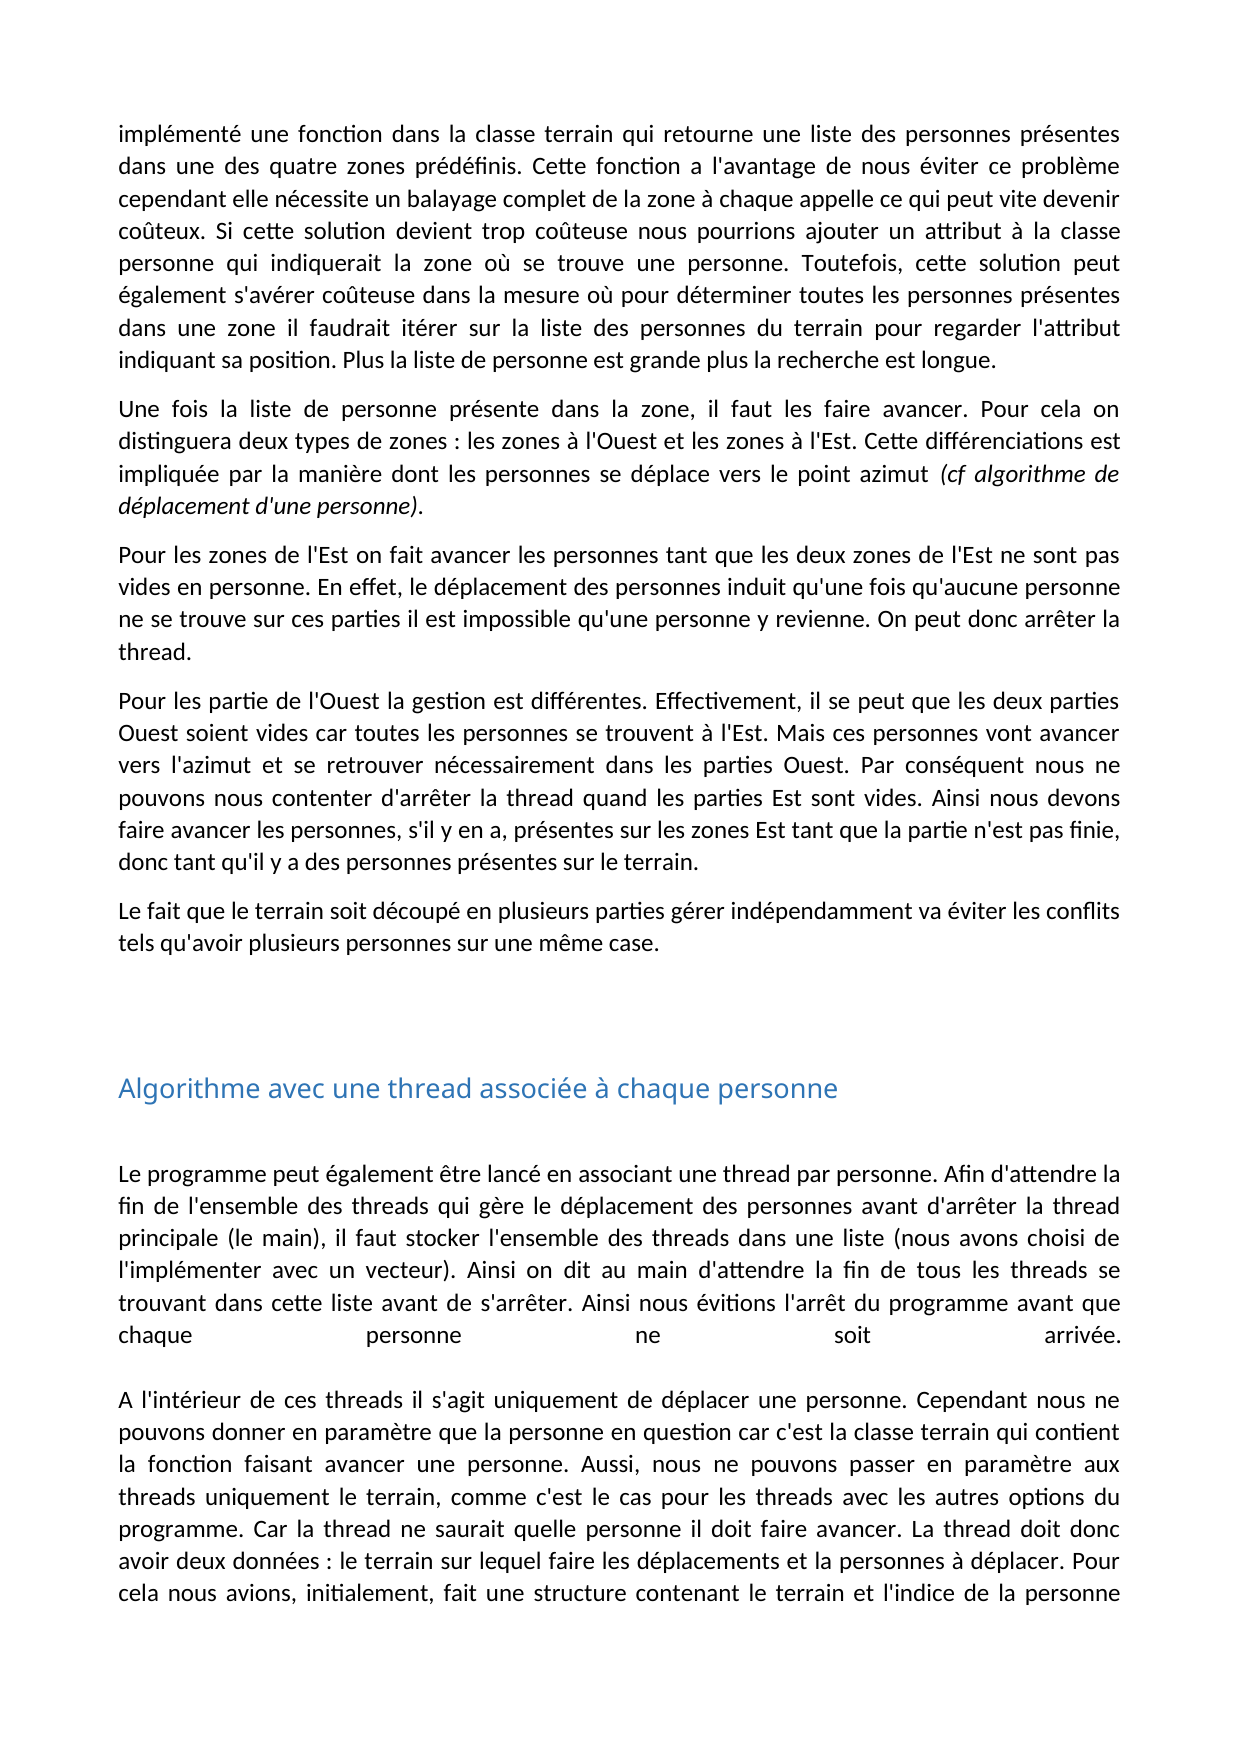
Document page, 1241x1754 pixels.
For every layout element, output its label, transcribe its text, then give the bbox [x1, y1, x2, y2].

text Le fait que le terrain soit découpé en plusieurs parties gérer indépendamment va éviter les conflits tels qu'avoir plusieurs personnes sur une même case. [118, 895, 1122, 958]
text Pour les partie de l'Ouest la gestion est différentes. Effectivement, il se peut que les deux parties Ouest soient vides car toutes les personnes se trouvent à l'Est. Mais ces personnes vont avancer vers l'azimut et se retrouver nécessairement dans les parties Ouest. Par conséquent nous ne pouvons nous contenter d'arrêter la thread quand les parties Est sont vides. Ainsi nous devons faire avancer les personnes, s'il y en a, présentes sur les zones Est tant que la partie n'est pas finie, donc tant qu'il y a des personnes présentes sur le terrain. [118, 685, 1122, 877]
subtitle Algorithme avec une thread associée à chaque personne [118, 1070, 1122, 1107]
text implémenté une fonction dans la classe terrain qui retourne une liste des personnes présentes dans une des quatre zones prédéfinis. Cette fonction a l'avantage de nous éviter ce problème cependant elle nécessite un balayage complet de la zone à chaque appelle ce qui peut vite devenir coûteux. Si cette solution devient trop coûteuse nous pourrions ajouter un attribut à la classe personne qui indiquerait la zone où se trouve une personne. Toutefois, cette solution peut également s'avérer coûteuse dans la mesure où pour déterminer toutes les personnes présentes dans une zone il faudrait itérer sur la liste des personnes du terrain pour regarder l'attribut indiquant sa position. Plus la liste de personne est grande plus la recherche est longue. [118, 118, 1122, 375]
text Le programme peut également être lancé en associant une thread par personne. Afin d'attendre la fin de l'ensemble des threads qui gère le déplacement des personnes avant d'arrêter la thread principale (le main), il faut stocker l'ensemble des threads dans une liste (nous avons choisi de l'implémenter avec un vecteur). Ainsi on dit au main d'attendre la fin de tous les threads se trouvant dans cette liste avant de s'arrêter. Ainsi nous évitions l'arrêt du programme avant que chaque personne ne soit arrivée. A l'intérieur de ces threads il s'agit uniquement de déplacer une personne. Cependant nous ne pouvons donner en paramètre que la personne en question car c'est la classe terrain qui contient la fonction faisant avancer une personne. Aussi, nous ne pouvons passer en paramètre aux threads uniquement le terrain, comme c'est le cas pour les threads avec les autres options du programme. Car la thread ne saurait quelle personne il doit faire avancer. La thread doit donc avoir deux données : le terrain sur lequel faire les déplacements et la personnes à déplacer. Pour cela nous avions, initialement, fait une structure contenant le terrain et l'indice de la personne [118, 1158, 1122, 1608]
text Une fois la liste de personne présente dans la zone, il faut les faire avancer. Pour cela on distinguera deux types de zones : les zones à l'Ouest et les zones à l'Est. Cette différenciations est impliquée par la manière dont les personnes se déplace vers le point azimut (cf algorithme de déplacement d'une personne). [118, 393, 1122, 521]
text Pour les zones de l'Est on fait avancer les personnes tant que les deux zones de l'Est ne sont pas vides en personne. En effet, le déplacement des personnes induit qu'une fois qu'aucune personne ne se trouve sur ces parties il est impossible qu'une personne y revienne. On peut donc arrêter la thread. [118, 539, 1122, 666]
